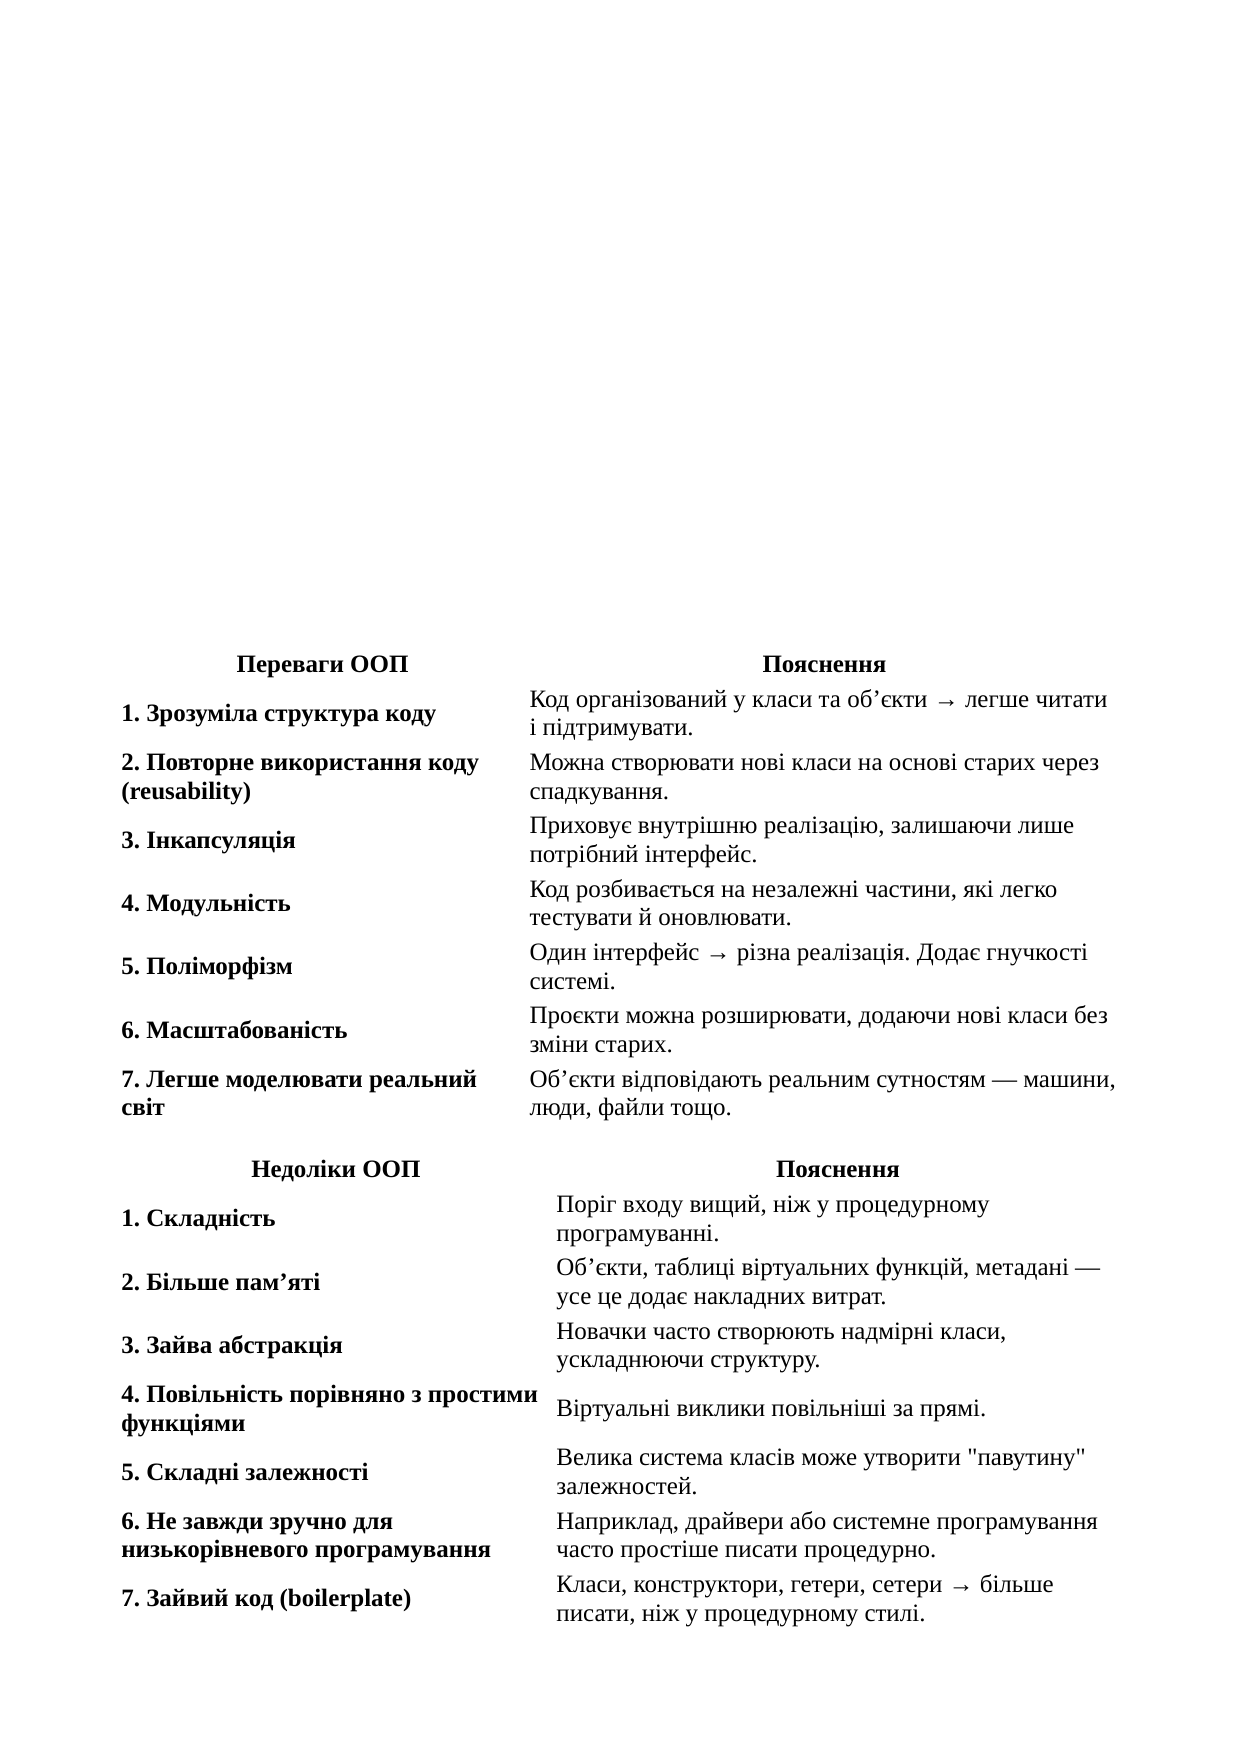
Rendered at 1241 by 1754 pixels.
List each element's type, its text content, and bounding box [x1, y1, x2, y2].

table_header Пояснення [526, 646, 1122, 681]
text speed += 10; [118, 173, 1122, 197]
table_cell 3. Зайва абстракція [118, 1313, 553, 1376]
table_cell 6. Масштабованість [118, 998, 526, 1061]
table_cell 4. Повільність порівняно з простими функціями [118, 1376, 553, 1439]
table_cell Приховує внутрішню реалізацію, залишаючи лише потрібний інтерфейс. [526, 808, 1122, 871]
table_cell Можна створювати нові класи на основі старих через спадкування. [526, 744, 1122, 807]
table_header Пояснення [553, 1152, 1122, 1186]
text } [118, 201, 1122, 224]
table_cell 5. Поліморфізм [118, 934, 526, 997]
table_cell 6. Не завжди зручно для низькорівневого програмування [118, 1503, 553, 1566]
table_cell Один інтерфейс → різна реалізація. Додає гнучкості системі. [526, 934, 1122, 997]
table_cell Проєкти можна розширювати, додаючи нові класи без зміни старих. [526, 998, 1122, 1061]
table_cell Новачки часто створюють надмірні класи, ускладнюючи структуру. [553, 1313, 1122, 1376]
text 9 — Операція [118, 256, 1122, 279]
table_cell 1. Складність [118, 1186, 553, 1249]
text Операція каже [118, 311, 1122, 334]
table_cell 3. Інкапсуляція [118, 808, 526, 871]
table_cell Код розбивається на незалежні частини, які легко тестувати й оновлювати. [526, 871, 1122, 934]
table_header Переваги ООП [118, 646, 526, 681]
table_cell 5. Складні залежності [118, 1440, 553, 1503]
text void Car::drive() { [118, 448, 1122, 472]
table_cell Об’єкти, таблиці віртуальних функцій, метадані — усе це додає накладних витрат. [553, 1250, 1122, 1313]
table_cell Об’єкти відповідають реальним сутностям — машини, люди, файли тощо. [526, 1061, 1122, 1124]
table_cell Велика система класів може утворити "павутину" залежностей. [553, 1440, 1122, 1503]
table_cell 7. Легше моделювати реальний світ [118, 1061, 526, 1124]
table_cell Наприклад, драйвери або системне програмування часто простіше писати процедурно. [553, 1503, 1122, 1566]
table_cell Віртуальні виклики повільніші за прямі. [553, 1376, 1122, 1439]
table_cell 1. Зрозуміла структура коду [118, 681, 526, 744]
table_header Недоліки ООП [118, 1152, 553, 1186]
table_cell Класи, конструктори, гетери, сетери → більше писати, ніж у процедурному стилі. [553, 1566, 1122, 1629]
table_cell 4. Модульність [118, 871, 526, 934]
text А ось метод: [118, 393, 1122, 417]
table_cell Поріг входу вищий, ніж у процедурному програмуванні. [553, 1186, 1122, 1249]
table_cell Код організований у класи та об’єкти → легше читати і підтримувати. [526, 681, 1122, 744]
text "Клас Car має можливість їхати." [118, 338, 1122, 362]
text 3) Переваги та недоліки ООП [118, 558, 1122, 587]
text void drive() { [118, 146, 1122, 169]
text speed += 10; // це метод, тобто конкретне виконання [118, 476, 1122, 499]
table_cell 2. Повторне використання коду (reusability) [118, 744, 526, 807]
text } [118, 503, 1122, 527]
text Посуті операція це напис в інтерфейсі або на кнопці(обіцянка) а метод реалізація [118, 283, 1122, 307]
table_cell 7. Зайвий код (boilerplate) [118, 1566, 553, 1629]
table_cell 2. Більше пам’яті [118, 1250, 553, 1313]
